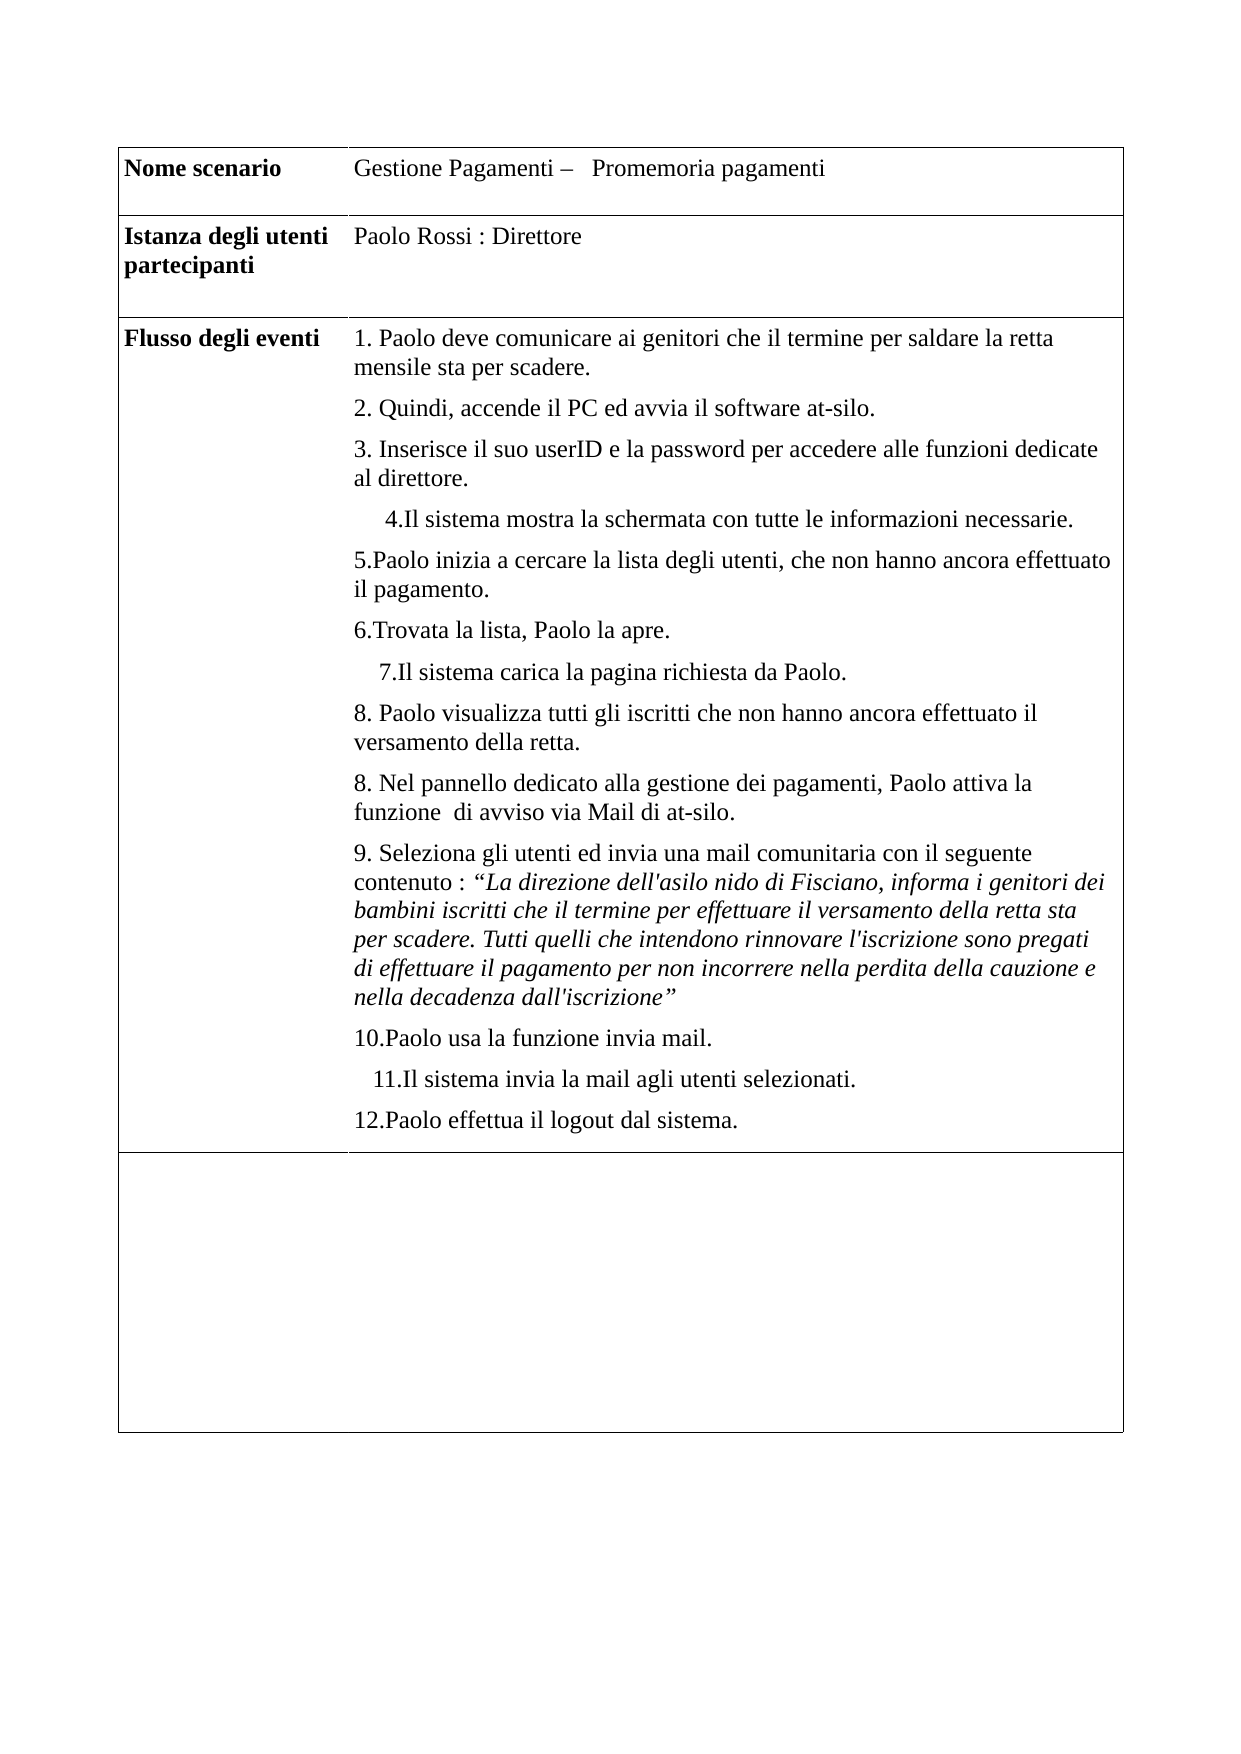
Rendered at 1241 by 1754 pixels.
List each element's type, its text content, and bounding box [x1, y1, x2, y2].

table_cell 1. Paolo deve comunicare ai genitori che il termine per saldare la retta mensile sta per scadere. 2. Quindi, accende il PC ed avvia il software at-silo. 3. Inserisce il suo userID e la password per accedere alle funzioni dedicate al direttore. 4.Il sistema mostra la schermata con tutte le informazioni necessarie. 5.Paolo inizia a cercare la lista degli utenti, che non hanno ancora effettuato il pagamento. 6.Trovata la lista, Paolo la apre. 7.Il sistema carica la pagina richiesta da Paolo. 8. Paolo visualizza tutti gli iscritti che non hanno ancora effettuato il versamento della retta. 8. Nel pannello dedicato alla gestione dei pagamenti, Paolo attiva la funzione di avviso via Mail di at-silo. 9. Seleziona gli utenti ed invia una mail comunitaria con il seguente contenuto : “La direzione dell'asilo nido di Fisciano, informa i genitori dei bambini iscritti che il termine per effettuare il versamento della retta sta per scadere. Tutti quelli che intendono rinnovare l'iscrizione sono pregati di effettuare il pagamento per non incorrere nella perdita della cauzione e nella decadenza dall'iscrizione” 10.Paolo usa la funzione invia mail. 11.Il sistema invia la mail agli utenti selezionati. 12.Paolo effettua il logout dal sistema. [349, 318, 1123, 1152]
table_cell [349, 1153, 1123, 1432]
table_cell Istanza degli utenti partecipanti [119, 216, 348, 317]
table_header Gestione Pagamenti – Promemoria pagamenti [349, 148, 1123, 215]
table_cell Flusso degli eventi [119, 318, 348, 1152]
table_header Nome scenario [119, 148, 348, 215]
table_cell [119, 1153, 348, 1432]
table_cell Paolo Rossi : Direttore [349, 216, 1123, 317]
